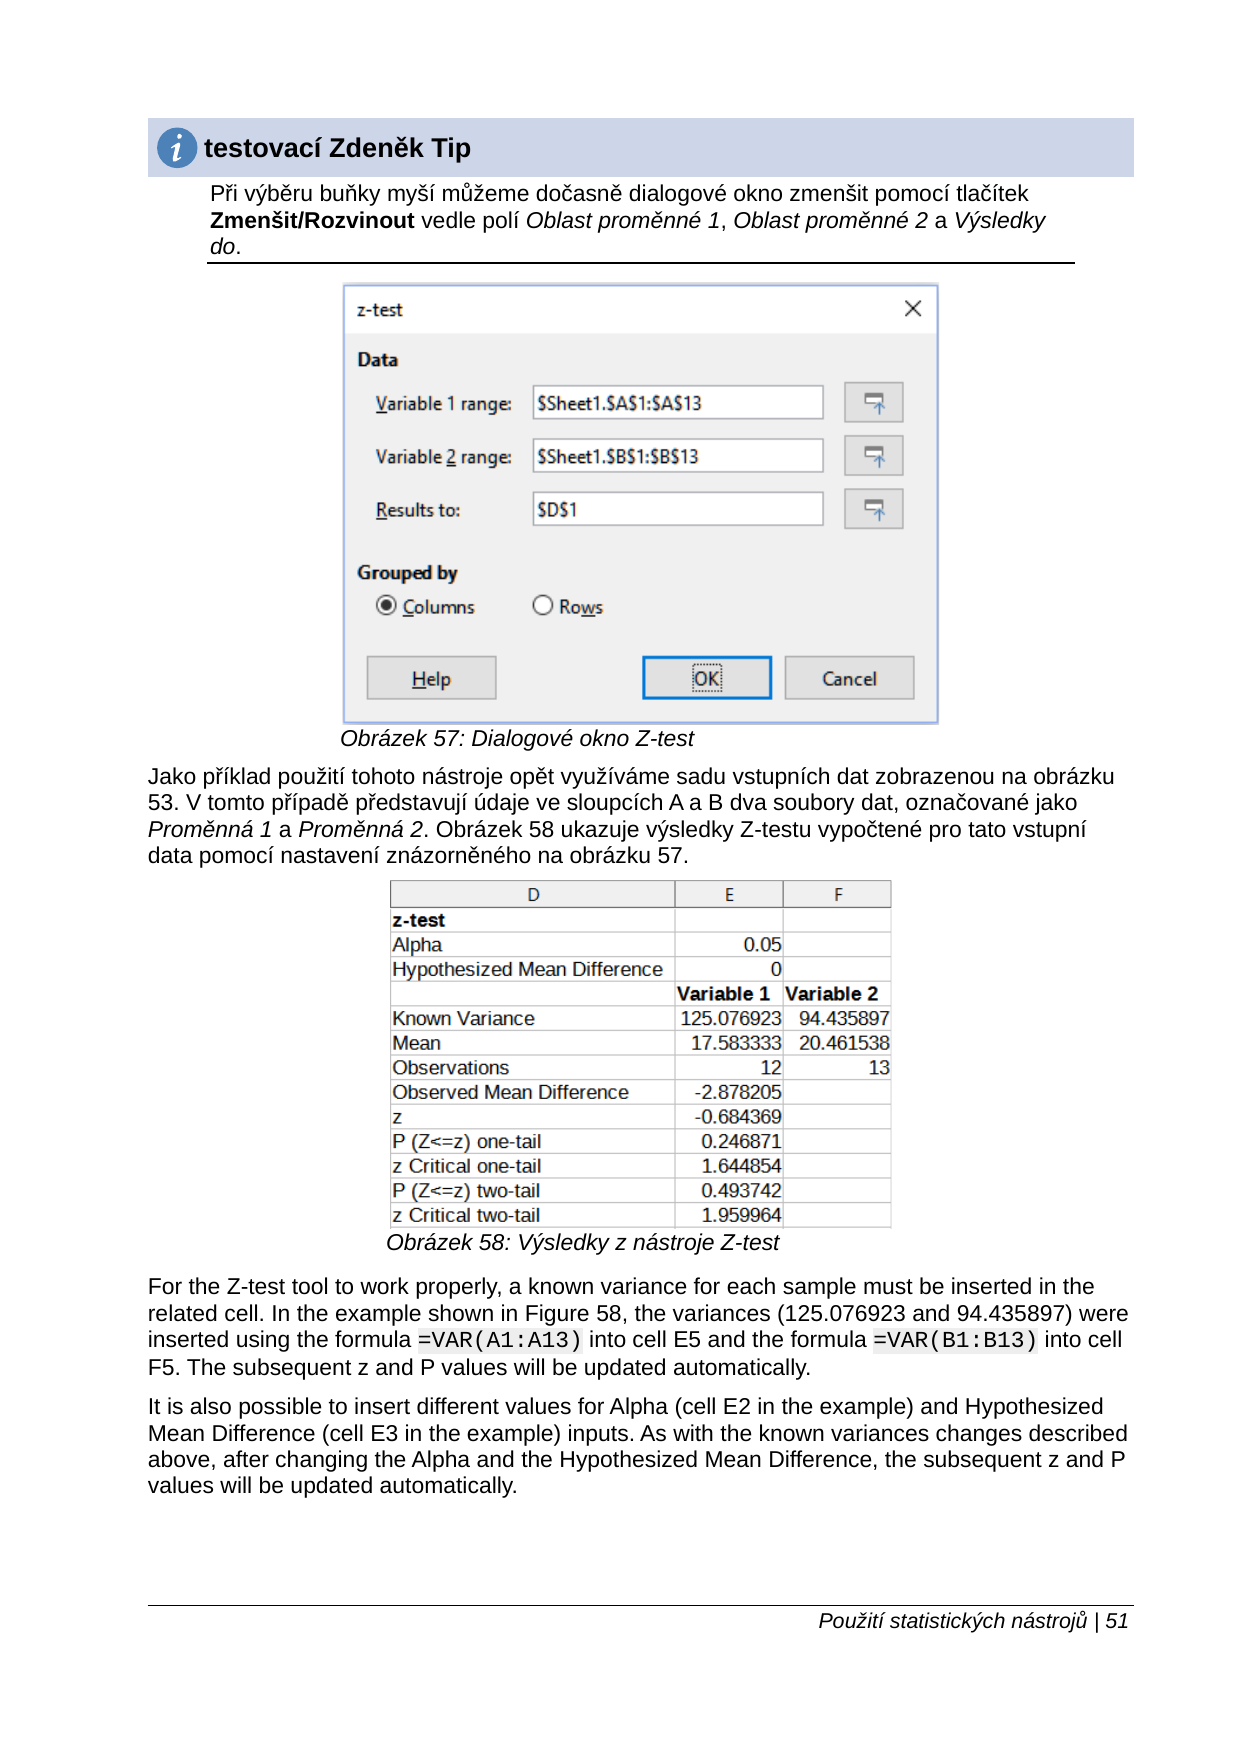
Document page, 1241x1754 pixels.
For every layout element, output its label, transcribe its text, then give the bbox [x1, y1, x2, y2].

text Obrázek 58: Výsledky z nástroje Z-test [386, 881, 896, 1255]
text For the Z-test tool to work properly, a known variance for each sample must be inserted in the related cell. In the example shown in Figure 58, the variances (125.076923 and 94.435897) were inserted using the formula =VAR(A1:A13) into cell E5 and the formula =VAR(B1:B13) into cell F5. The subsequent z and P values will be updated automatically. [148, 1273, 1134, 1381]
picture [390, 880, 892, 1229]
text Při výběru buňky myší můžeme dočasně dialogové okno zmenšit pomocí tlačítek Zmenšit/Rozvinout vedle polí Oblast proměnné 1, Oblast proměnné 2 a Výsledky do. [207, 177, 1075, 262]
text It is also possible to insert different values for Alpha (cell E2 in the example) and Hypothesized Mean Difference (cell E3 in the example) inputs. As with the known variances changes described above, after changing the Alpha and the Hypothesized Mean Difference, the subsequent z and P values will be updated automatically. [148, 1393, 1134, 1498]
text Jako příklad použití tohoto nástroje opět využíváme sadu vstupních dat zobrazenou na obrázku 53. V tomto případě představují údaje ve sloupcích A a B dva soubory dat, označované jako Proměnná 1 a Proměnná 2. Obrázek 58 ukazuje výsledky Z-testu vypočtené pro tato vstupní data pomocí nastavení znázorněného na obrázku 57. [148, 763, 1134, 868]
picture [342, 282, 940, 725]
text Obrázek 57: Dialogové okno Z-test [340, 282, 942, 751]
subtitle testovací Zdeněk Tip [148, 118, 1134, 177]
